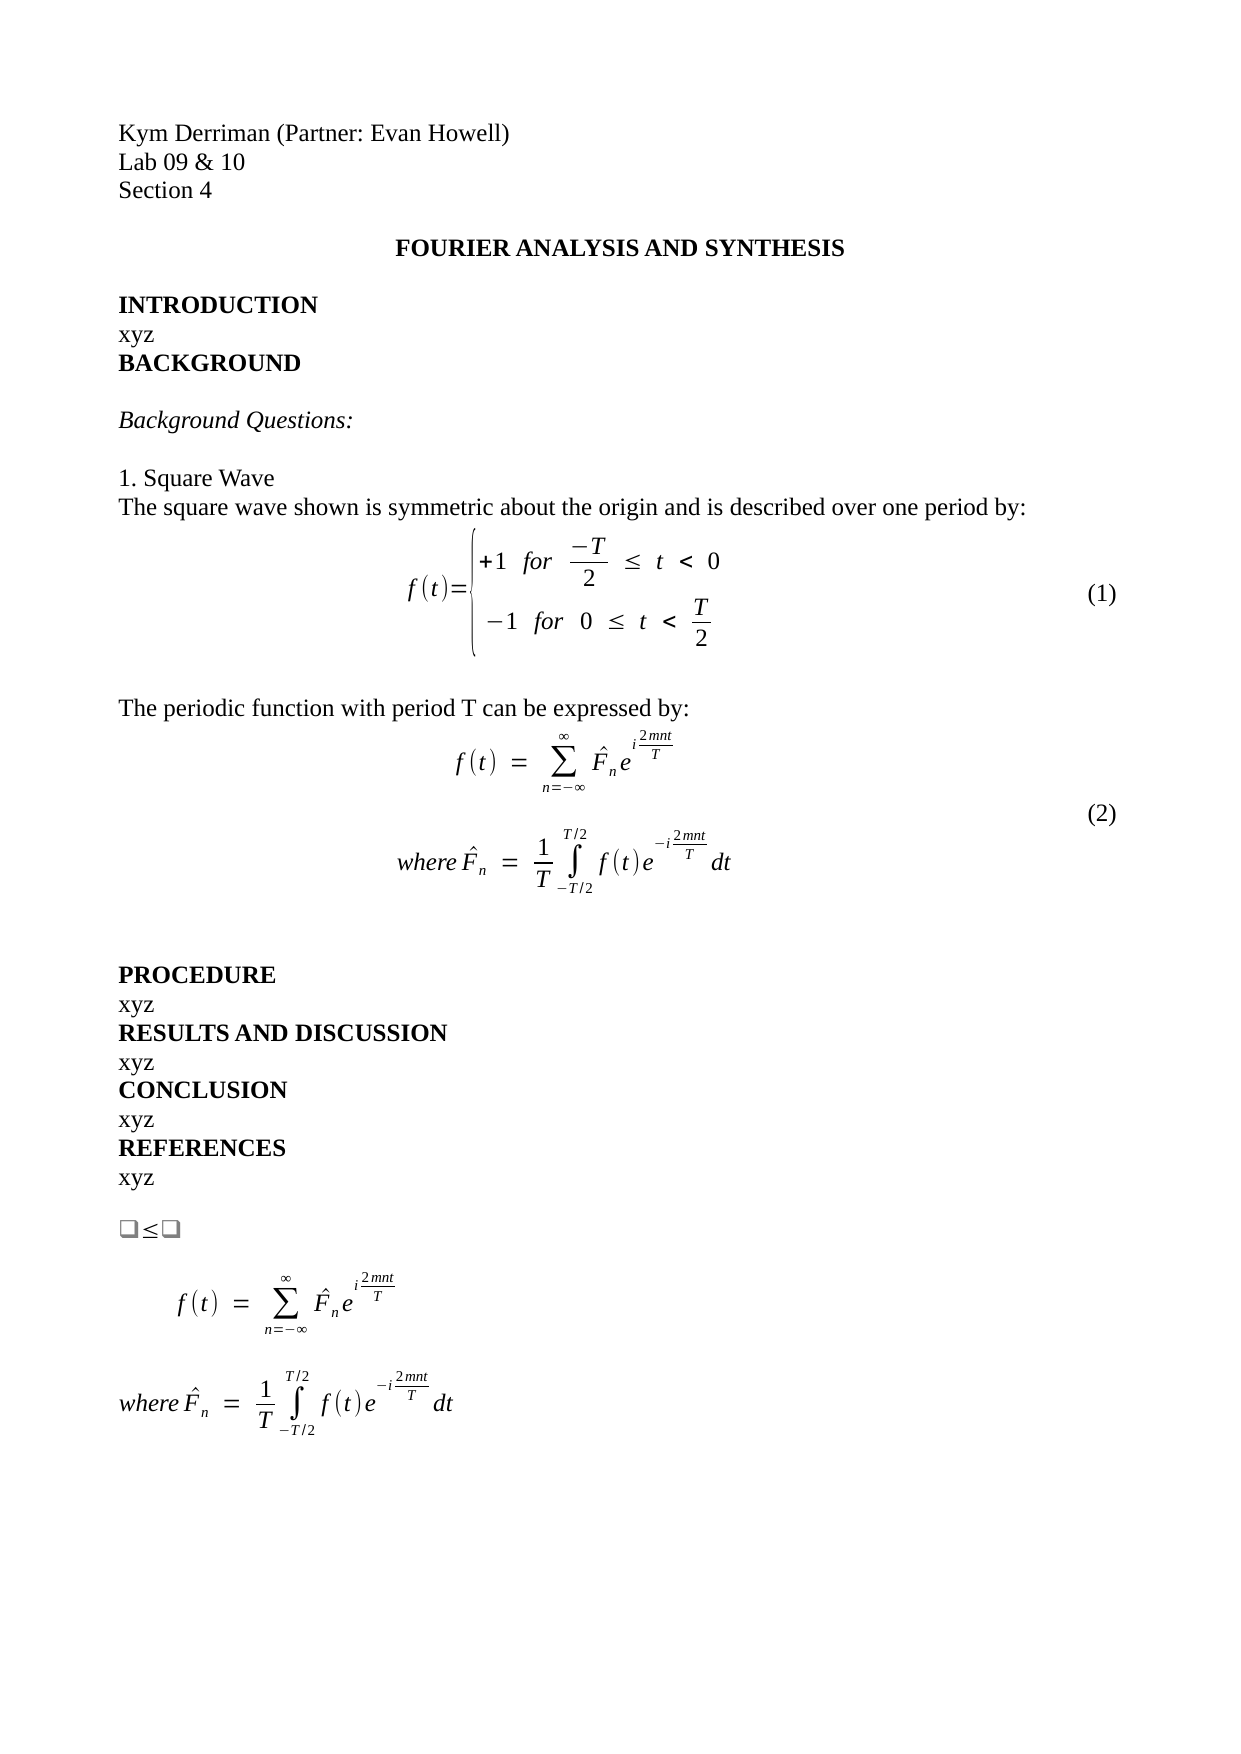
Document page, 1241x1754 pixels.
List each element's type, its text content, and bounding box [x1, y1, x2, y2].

table_header [118, 721, 1010, 903]
text Lab 09 & 10 [118, 147, 1122, 176]
text CONCLUSION [118, 1075, 1122, 1104]
text RESULTS AND DISCUSSION [118, 1018, 1122, 1047]
text FOURIER ANALYSIS AND SYNTHESIS [118, 233, 1122, 262]
text Section 4 [118, 176, 1122, 204]
table_header (1) [1010, 521, 1122, 664]
table_header [118, 521, 1010, 664]
text 1. Square Wave [118, 463, 1122, 492]
text xyz [118, 1104, 1122, 1133]
table_header (2) [1010, 721, 1122, 903]
text xyz [118, 989, 1122, 1018]
text REFERENCES [118, 1133, 1122, 1162]
text The periodic function with period T can be expressed by: [118, 693, 1122, 721]
text PROCEDURE [118, 960, 1122, 989]
text The square wave shown is symmetric about the origin and is described over one period by: [118, 492, 1122, 521]
text BACKGROUND [118, 348, 1122, 377]
text xyz [118, 319, 1122, 348]
text xyz [118, 1162, 1122, 1190]
text INTRODUCTION [118, 291, 1122, 319]
text Background Questions: [118, 406, 1122, 434]
text xyz [118, 1047, 1122, 1075]
text Kym Derriman (Partner: Evan Howell) [118, 118, 1122, 147]
